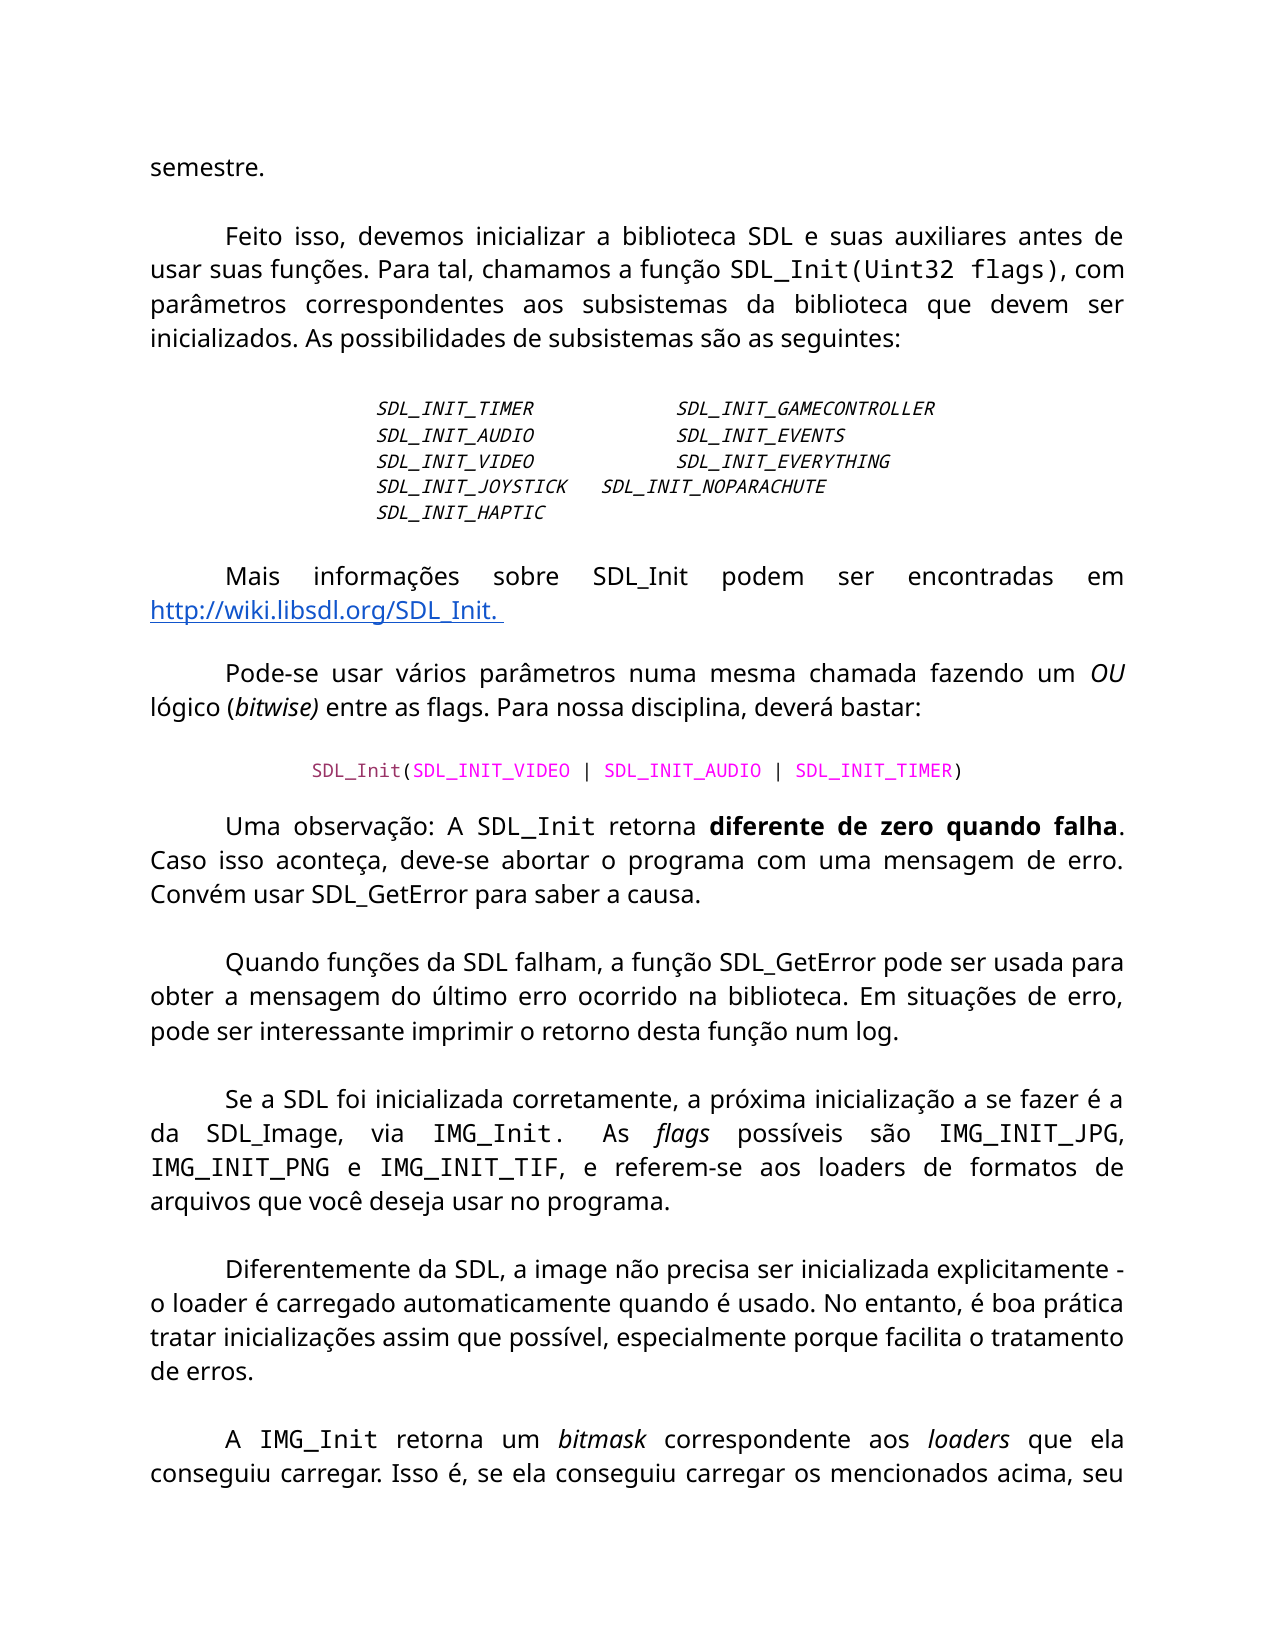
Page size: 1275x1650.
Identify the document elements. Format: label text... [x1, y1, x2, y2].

text Feito isso, devemos inicializar a biblioteca SDL e suas auxiliares antes de usar suas funções. Para tal, chamamos a função SDL_Init(Uint32 flags), com parâmetros correspondentes aos subsistemas da biblioteca que devem ser inicializados. As possibilidades de subsistemas são as seguintes: [150, 218, 1125, 354]
text SDL_Init(SDL_INIT_VIDEO | SDL_INIT_AUDIO | SDL_INIT_TIMER) [150, 758, 1125, 783]
text SDL_INIT_HAPTIC [150, 499, 1125, 524]
text SDL_INIT_JOYSTICK SDL_INIT_NOPARACHUTE [150, 473, 1125, 499]
text semestre. [150, 150, 1125, 184]
text Mais informações sobre SDL_Init podem ser encontradas em http://wiki.libsdl.org/SDL_Init. [150, 559, 1125, 627]
text SDL_INIT_AUDIO SDL_INIT_EVENTS [150, 422, 1125, 448]
text A IMG_Init retorna um bitmask correspondente aos loaders que ela conseguiu carregar. Isso é, se ela conseguiu carregar os mencionados acima, seu [150, 1422, 1125, 1490]
text Pode-se usar vários parâmetros numa mesma chamada fazendo um OU lógico (bitwise) entre as flags. Para nossa disciplina, deverá bastar: [150, 656, 1125, 724]
text SDL_INIT_TIMER SDL_INIT_GAMECONTROLLER [150, 388, 1125, 422]
text Quando funções da SDL falham, a função SDL_GetError pode ser usada para obter a mensagem do último erro ocorrido na biblioteca. Em situações de erro, pode ser interessante imprimir o retorno desta função num log. [150, 945, 1125, 1047]
text Se a SDL foi inicializada corretamente, a próxima inicialização a se fazer é a da SDL_Image, via IMG_Init. As flags possíveis são IMG_INIT_JPG, IMG_INIT_PNG e IMG_INIT_TIF, e referem-se aos loaders de formatos de arquivos que você deseja usar no programa. [150, 1081, 1125, 1217]
text SDL_INIT_VIDEO SDL_INIT_EVERYTHING [150, 448, 1125, 473]
text Diferentemente da SDL, a image não precisa ser inicializada explicitamente - o loader é carregado automaticamente quando é usado. No entanto, é boa prática tratar inicializações assim que possível, especialmente porque facilita o tratamento de erros. [150, 1252, 1125, 1388]
text Uma observação: A SDL_Init retorna diferente de zero quando falha. Caso isso aconteça, deve-se abortar o programa com uma mensagem de erro. Convém usar SDL_GetError para saber a causa. [150, 809, 1125, 911]
